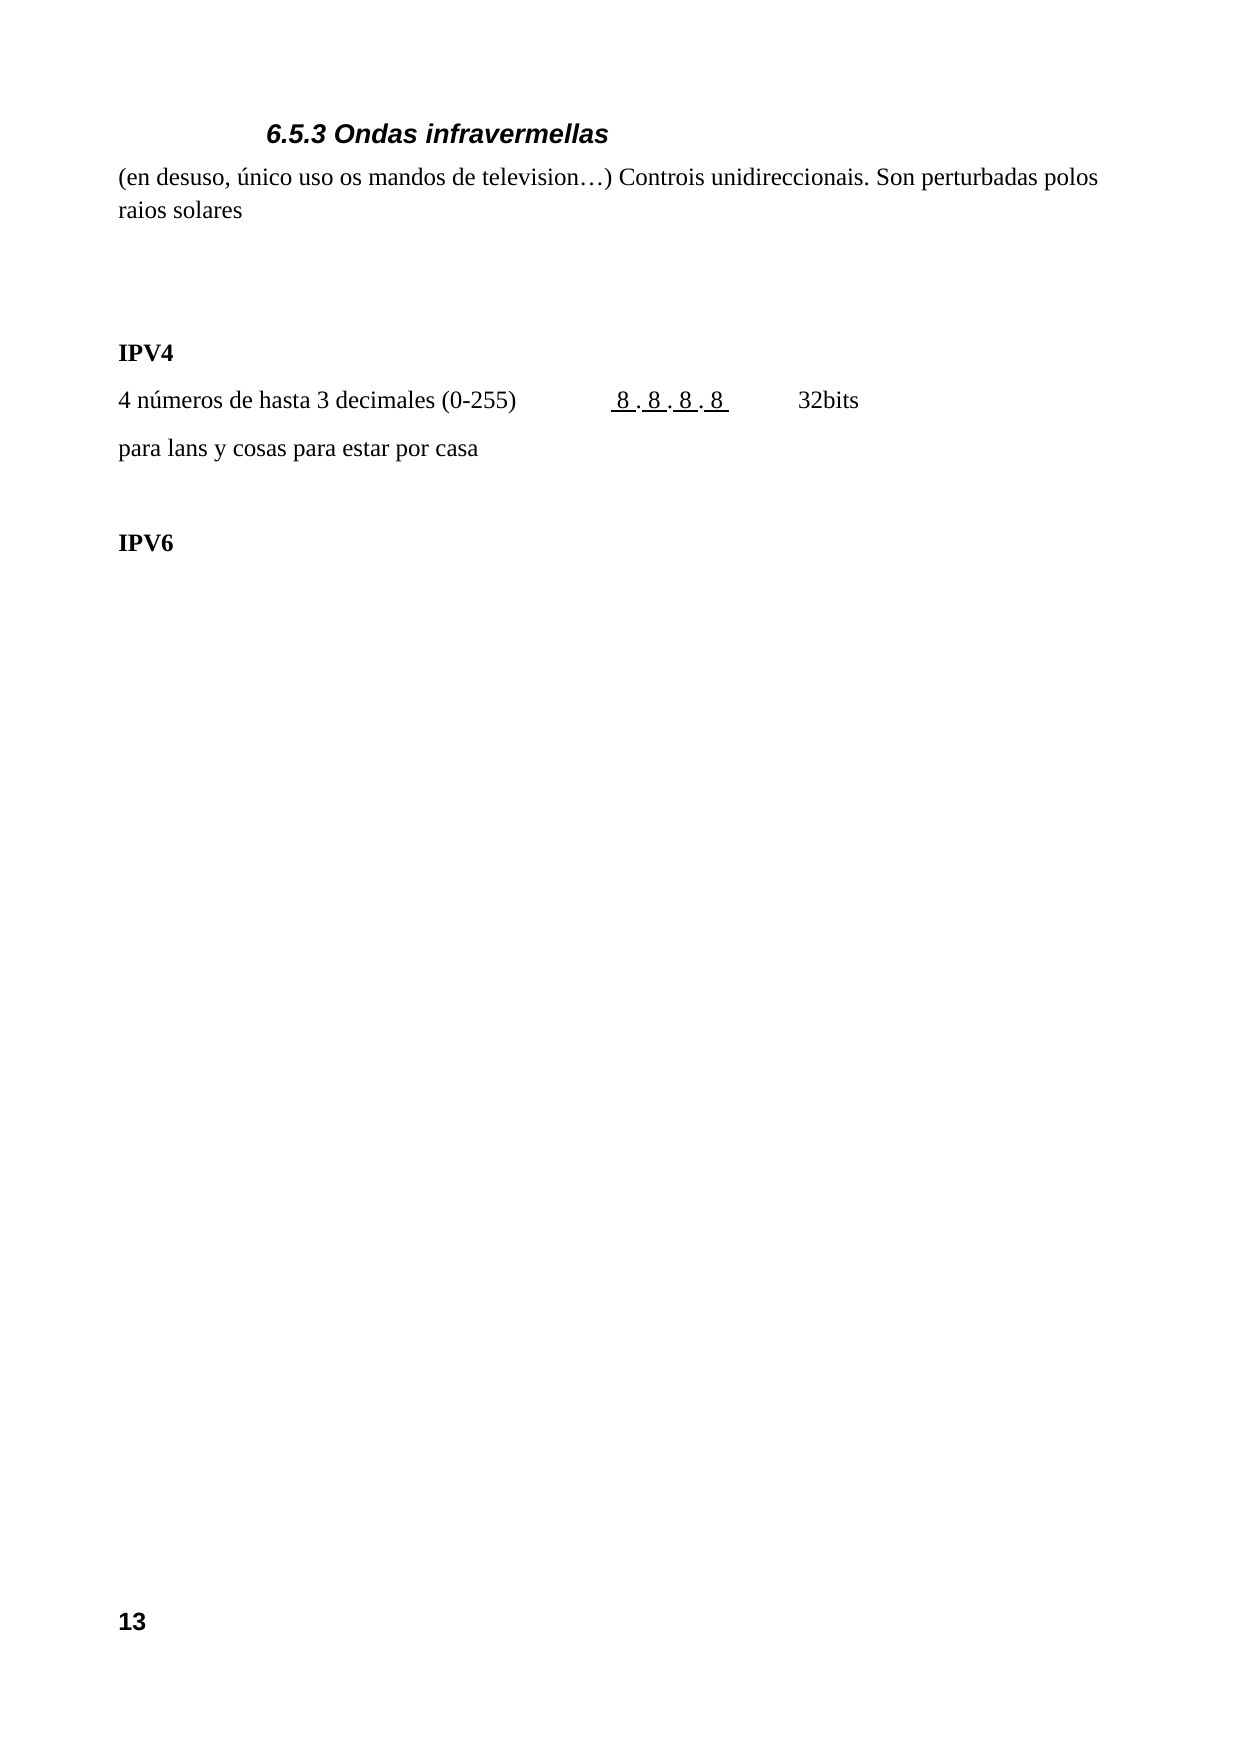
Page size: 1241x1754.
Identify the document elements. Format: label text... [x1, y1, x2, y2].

text 4 números de hasta 3 decimales (0-255) 8 . 8 . 8 . 8 32bits [118, 385, 1122, 414]
text IPV6 [118, 528, 1122, 557]
text para lans y cosas para estar por casa [118, 433, 1122, 462]
text IPV4 [118, 338, 1122, 366]
subtitle 6.5.3 Ondas infravermellas [118, 118, 1122, 149]
text (en desuso, único uso os mandos de television…) Controis unidireccionais. Son perturbadas polos raios solares [118, 162, 1122, 224]
